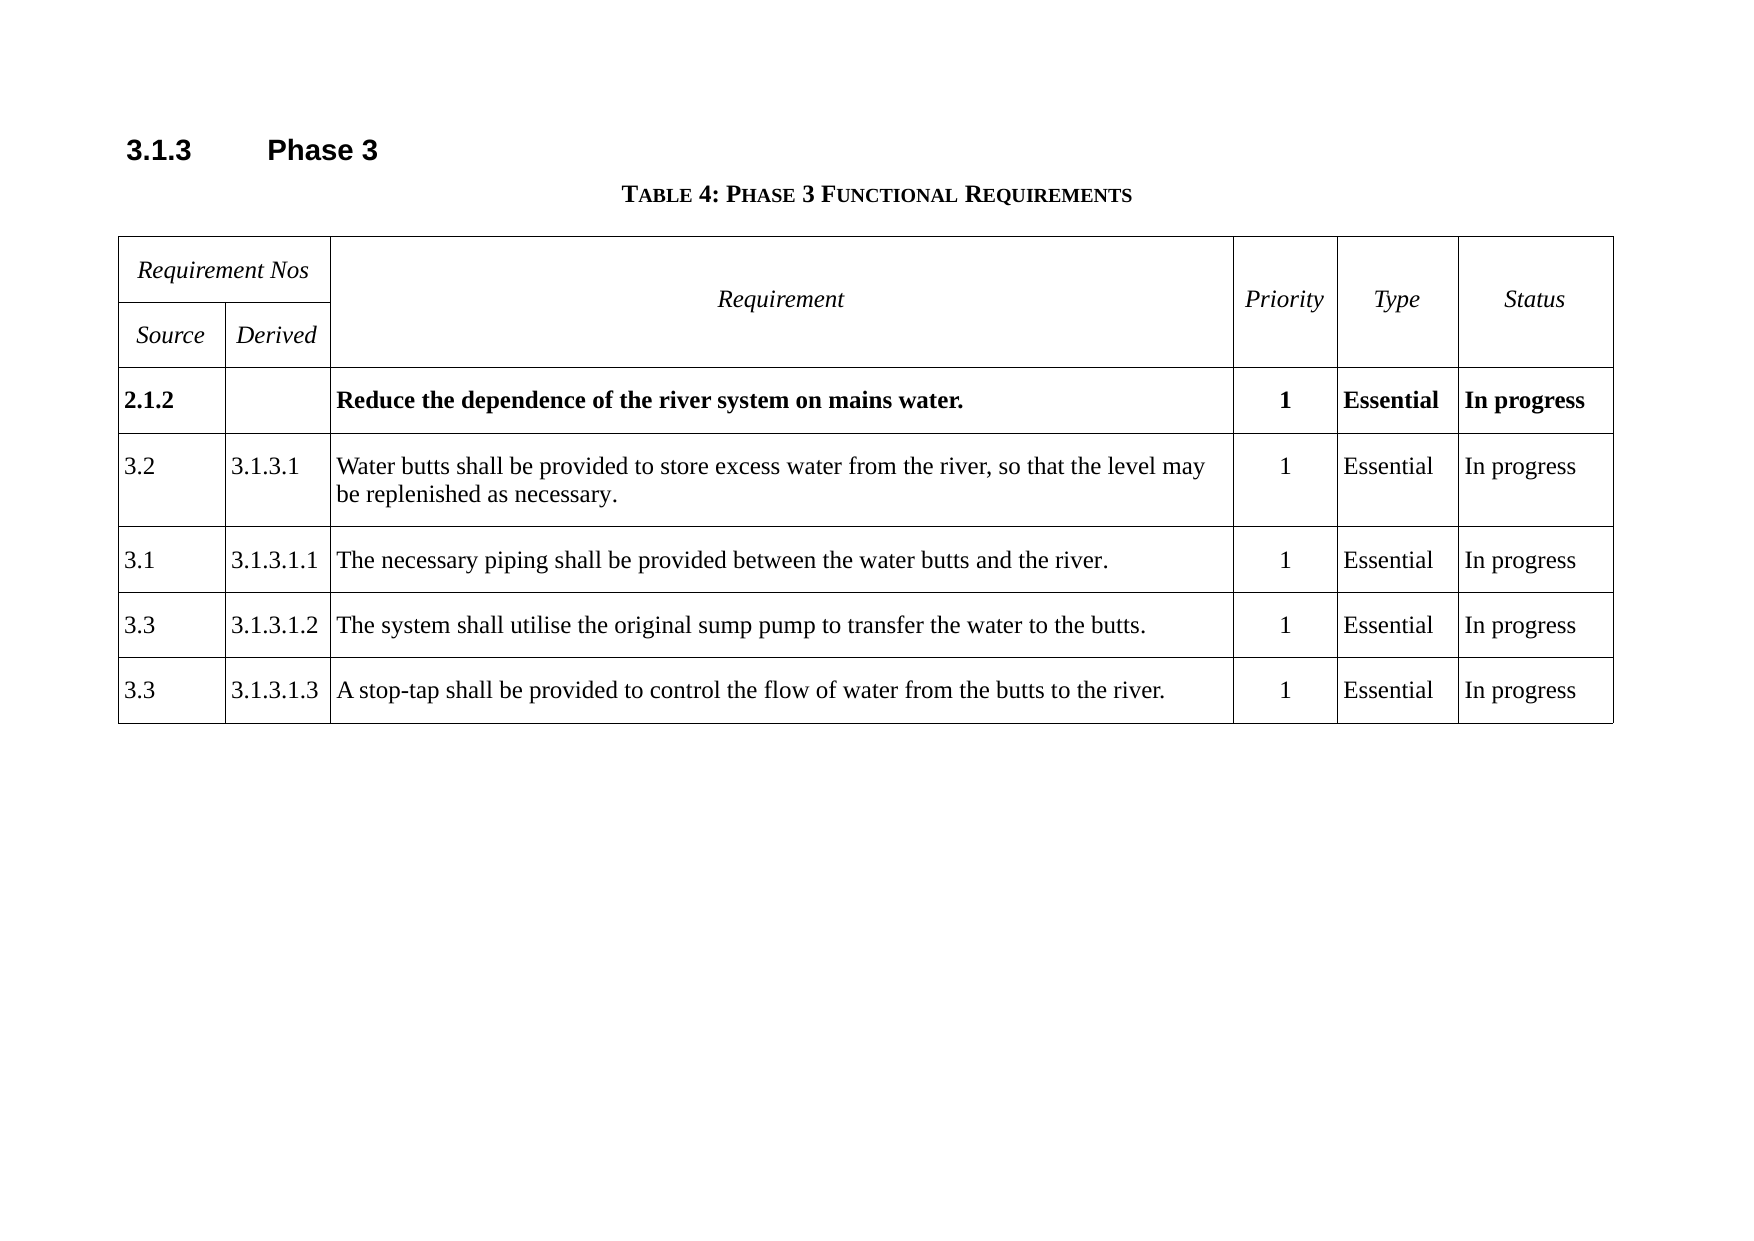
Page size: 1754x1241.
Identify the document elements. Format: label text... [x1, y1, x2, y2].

table_cell In progress [1459, 658, 1613, 722]
table_cell In progress [1459, 593, 1613, 657]
table_header Priority [1234, 237, 1337, 367]
table_cell A stop-tap shall be provided to control the flow of water from the butts to the river. [331, 658, 1233, 722]
table_cell 2.1.2 [119, 368, 225, 432]
table_header Status [1459, 237, 1613, 367]
table_cell 3.1.3.1.3 [226, 658, 330, 722]
table_cell 3.1 [119, 527, 225, 592]
table_cell Water butts shall be provided to store excess water from the river, so that the level may be replenished as necessary. [331, 434, 1233, 526]
table_cell Reduce the dependence of the river system on mains water. [331, 368, 1233, 432]
table_cell 3.1.3.1.1 [226, 527, 330, 592]
table_cell The system shall utilise the original sump pump to transfer the water to the butts. [331, 593, 1233, 657]
table_cell Essential [1338, 368, 1458, 432]
table_cell 3.3 [119, 658, 225, 722]
table_cell The necessary piping shall be provided between the water butts and the river. [331, 527, 1233, 592]
table_cell Derived [226, 303, 330, 367]
table_cell 3.3 [119, 593, 225, 657]
subtitle Table 4: Phase 3 Functional Requirements [118, 179, 1636, 208]
table_cell 3.1.3.1 [226, 434, 330, 526]
table_cell 1 [1234, 593, 1337, 657]
table_header Type [1338, 237, 1458, 367]
table_cell Essential [1338, 658, 1458, 722]
table_cell 1 [1234, 527, 1337, 592]
table_cell In progress [1459, 527, 1613, 592]
table_cell In progress [1459, 434, 1613, 526]
table_cell Essential [1338, 527, 1458, 592]
table_cell Essential [1338, 593, 1458, 657]
table_cell 3.1.3.1.2 [226, 593, 330, 657]
table_cell 3.2 [119, 434, 225, 526]
subtitle Phase 3 [118, 133, 1636, 166]
table_cell Essential [1338, 434, 1458, 526]
table_cell 1 [1234, 434, 1337, 526]
table_cell 1 [1234, 368, 1337, 432]
table_cell [226, 368, 330, 432]
table_cell In progress [1459, 368, 1613, 432]
table_header Requirement Nos [119, 237, 330, 302]
table_cell 1 [1234, 658, 1337, 722]
table_header Requirement [331, 237, 1233, 367]
table_cell Source [119, 303, 225, 367]
